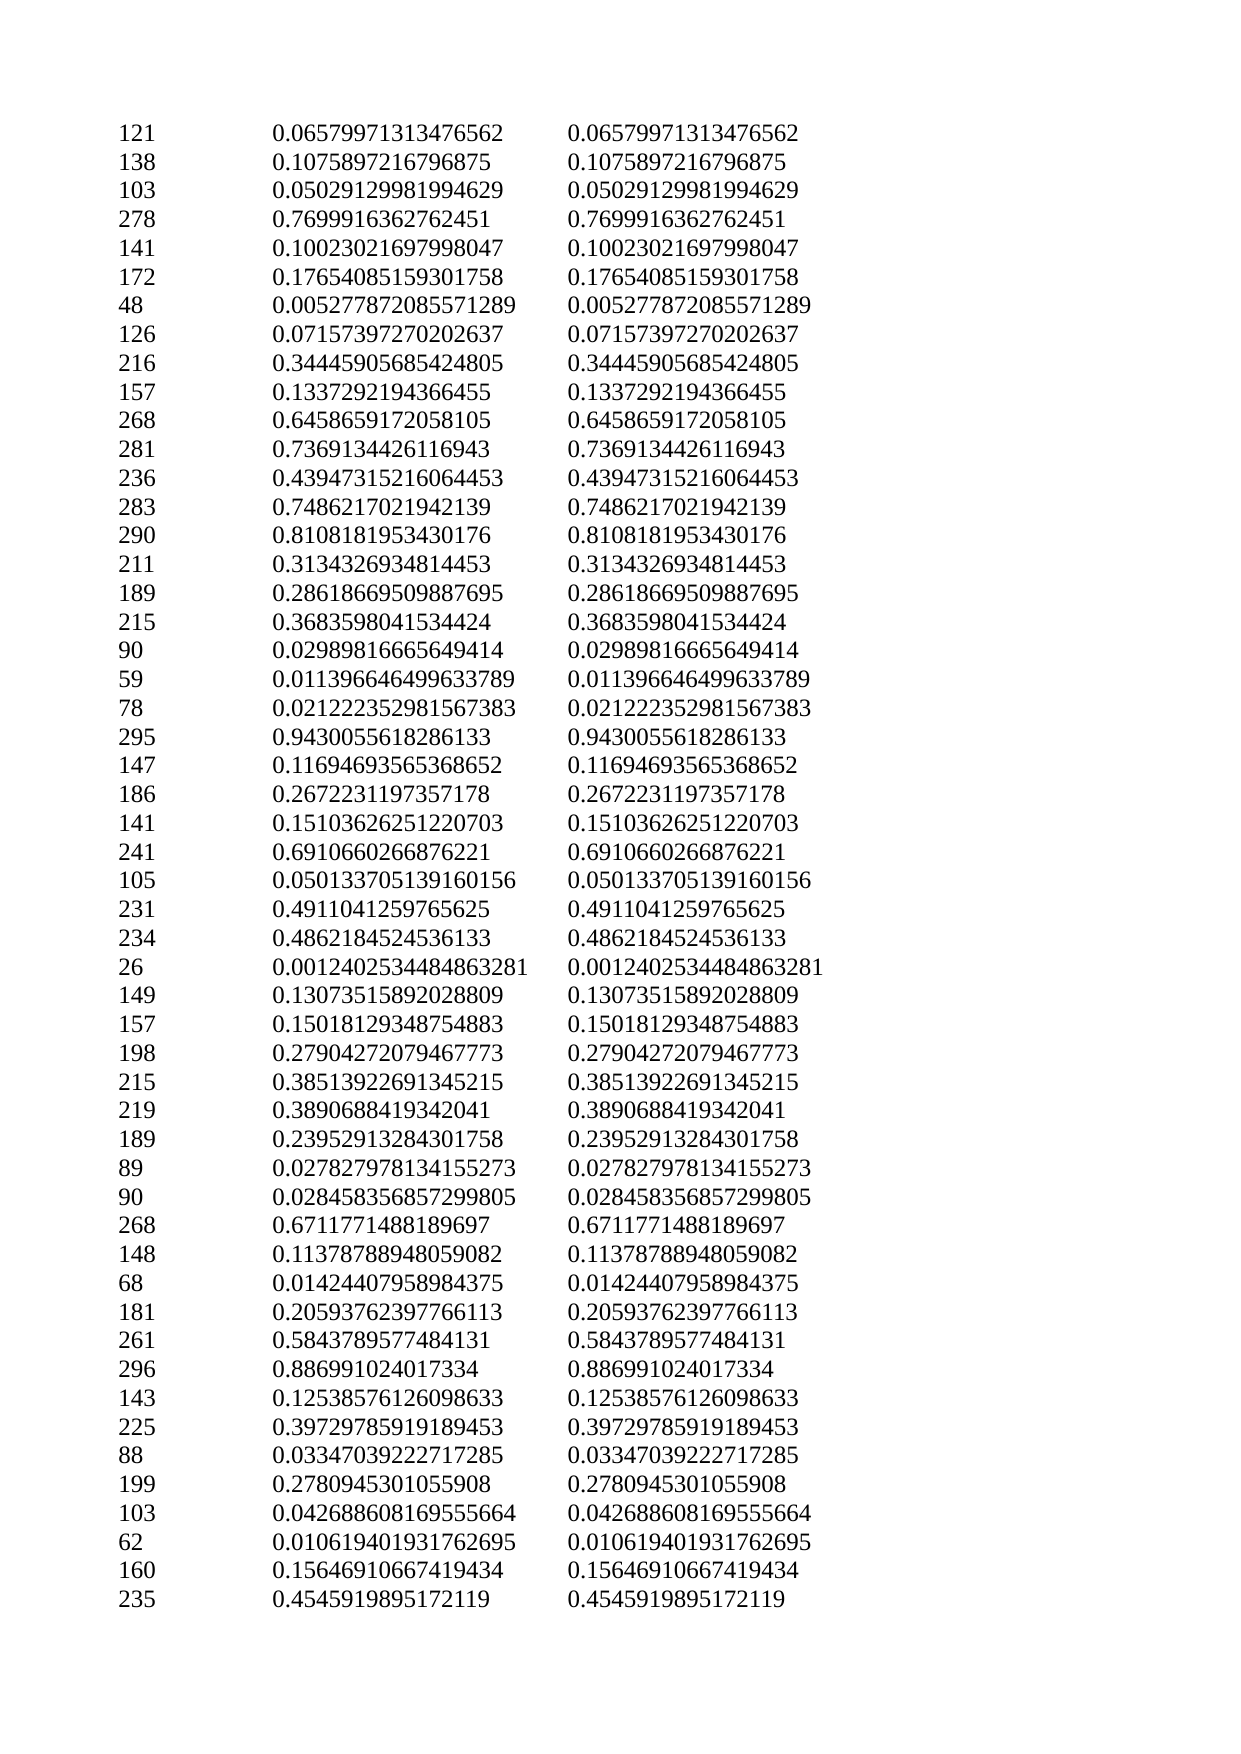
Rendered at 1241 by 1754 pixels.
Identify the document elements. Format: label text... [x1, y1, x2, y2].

text 88 0.03347039222717285 0.03347039222717285 [118, 1441, 1122, 1469]
text 290 0.8108181953430176 0.8108181953430176 [118, 521, 1122, 549]
text 78 0.021222352981567383 0.021222352981567383 [118, 693, 1122, 722]
text 143 0.12538576126098633 0.12538576126098633 [118, 1383, 1122, 1412]
text 283 0.7486217021942139 0.7486217021942139 [118, 492, 1122, 521]
text 216 0.34445905685424805 0.34445905685424805 [118, 348, 1122, 377]
text 241 0.6910660266876221 0.6910660266876221 [118, 837, 1122, 866]
text 268 0.6458659172058105 0.6458659172058105 [118, 406, 1122, 434]
text 278 0.7699916362762451 0.7699916362762451 [118, 204, 1122, 233]
text 48 0.005277872085571289 0.005277872085571289 [118, 291, 1122, 319]
text 261 0.5843789577484131 0.5843789577484131 [118, 1326, 1122, 1354]
text 126 0.07157397270202637 0.07157397270202637 [118, 319, 1122, 348]
text 148 0.11378788948059082 0.11378788948059082 [118, 1239, 1122, 1268]
text 103 0.05029129981994629 0.05029129981994629 [118, 176, 1122, 204]
text 225 0.39729785919189453 0.39729785919189453 [118, 1412, 1122, 1441]
text 149 0.13073515892028809 0.13073515892028809 [118, 981, 1122, 1009]
text 90 0.02989816665649414 0.02989816665649414 [118, 636, 1122, 664]
text 141 0.10023021697998047 0.10023021697998047 [118, 233, 1122, 262]
text 89 0.027827978134155273 0.027827978134155273 [118, 1153, 1122, 1182]
text 281 0.7369134426116943 0.7369134426116943 [118, 434, 1122, 463]
text 295 0.9430055618286133 0.9430055618286133 [118, 722, 1122, 751]
text 215 0.3683598041534424 0.3683598041534424 [118, 607, 1122, 636]
text 138 0.1075897216796875 0.1075897216796875 [118, 147, 1122, 176]
text 211 0.3134326934814453 0.3134326934814453 [118, 549, 1122, 578]
text 26 0.0012402534484863281 0.0012402534484863281 [118, 952, 1122, 981]
text 103 0.042688608169555664 0.042688608169555664 [118, 1498, 1122, 1527]
text 235 0.4545919895172119 0.4545919895172119 [118, 1584, 1122, 1613]
text 231 0.4911041259765625 0.4911041259765625 [118, 894, 1122, 923]
text 181 0.20593762397766113 0.20593762397766113 [118, 1297, 1122, 1326]
text 105 0.050133705139160156 0.050133705139160156 [118, 866, 1122, 894]
text 189 0.28618669509887695 0.28618669509887695 [118, 578, 1122, 607]
text 268 0.6711771488189697 0.6711771488189697 [118, 1211, 1122, 1239]
text 147 0.11694693565368652 0.11694693565368652 [118, 751, 1122, 779]
text 236 0.43947315216064453 0.43947315216064453 [118, 463, 1122, 492]
text 62 0.010619401931762695 0.010619401931762695 [118, 1527, 1122, 1556]
text 186 0.2672231197357178 0.2672231197357178 [118, 779, 1122, 808]
text 141 0.15103626251220703 0.15103626251220703 [118, 808, 1122, 837]
text 219 0.3890688419342041 0.3890688419342041 [118, 1096, 1122, 1124]
text 68 0.01424407958984375 0.01424407958984375 [118, 1268, 1122, 1297]
text 160 0.15646910667419434 0.15646910667419434 [118, 1556, 1122, 1584]
text 157 0.1337292194366455 0.1337292194366455 [118, 377, 1122, 406]
text 121 0.06579971313476562 0.06579971313476562 [118, 118, 1122, 147]
text 90 0.028458356857299805 0.028458356857299805 [118, 1182, 1122, 1211]
text 172 0.17654085159301758 0.17654085159301758 [118, 262, 1122, 291]
text 215 0.38513922691345215 0.38513922691345215 [118, 1067, 1122, 1096]
text 199 0.2780945301055908 0.2780945301055908 [118, 1469, 1122, 1498]
text 189 0.23952913284301758 0.23952913284301758 [118, 1124, 1122, 1153]
text 59 0.011396646499633789 0.011396646499633789 [118, 664, 1122, 693]
text 198 0.27904272079467773 0.27904272079467773 [118, 1038, 1122, 1067]
text 157 0.15018129348754883 0.15018129348754883 [118, 1009, 1122, 1038]
text 234 0.4862184524536133 0.4862184524536133 [118, 923, 1122, 952]
text 296 0.886991024017334 0.886991024017334 [118, 1354, 1122, 1383]
